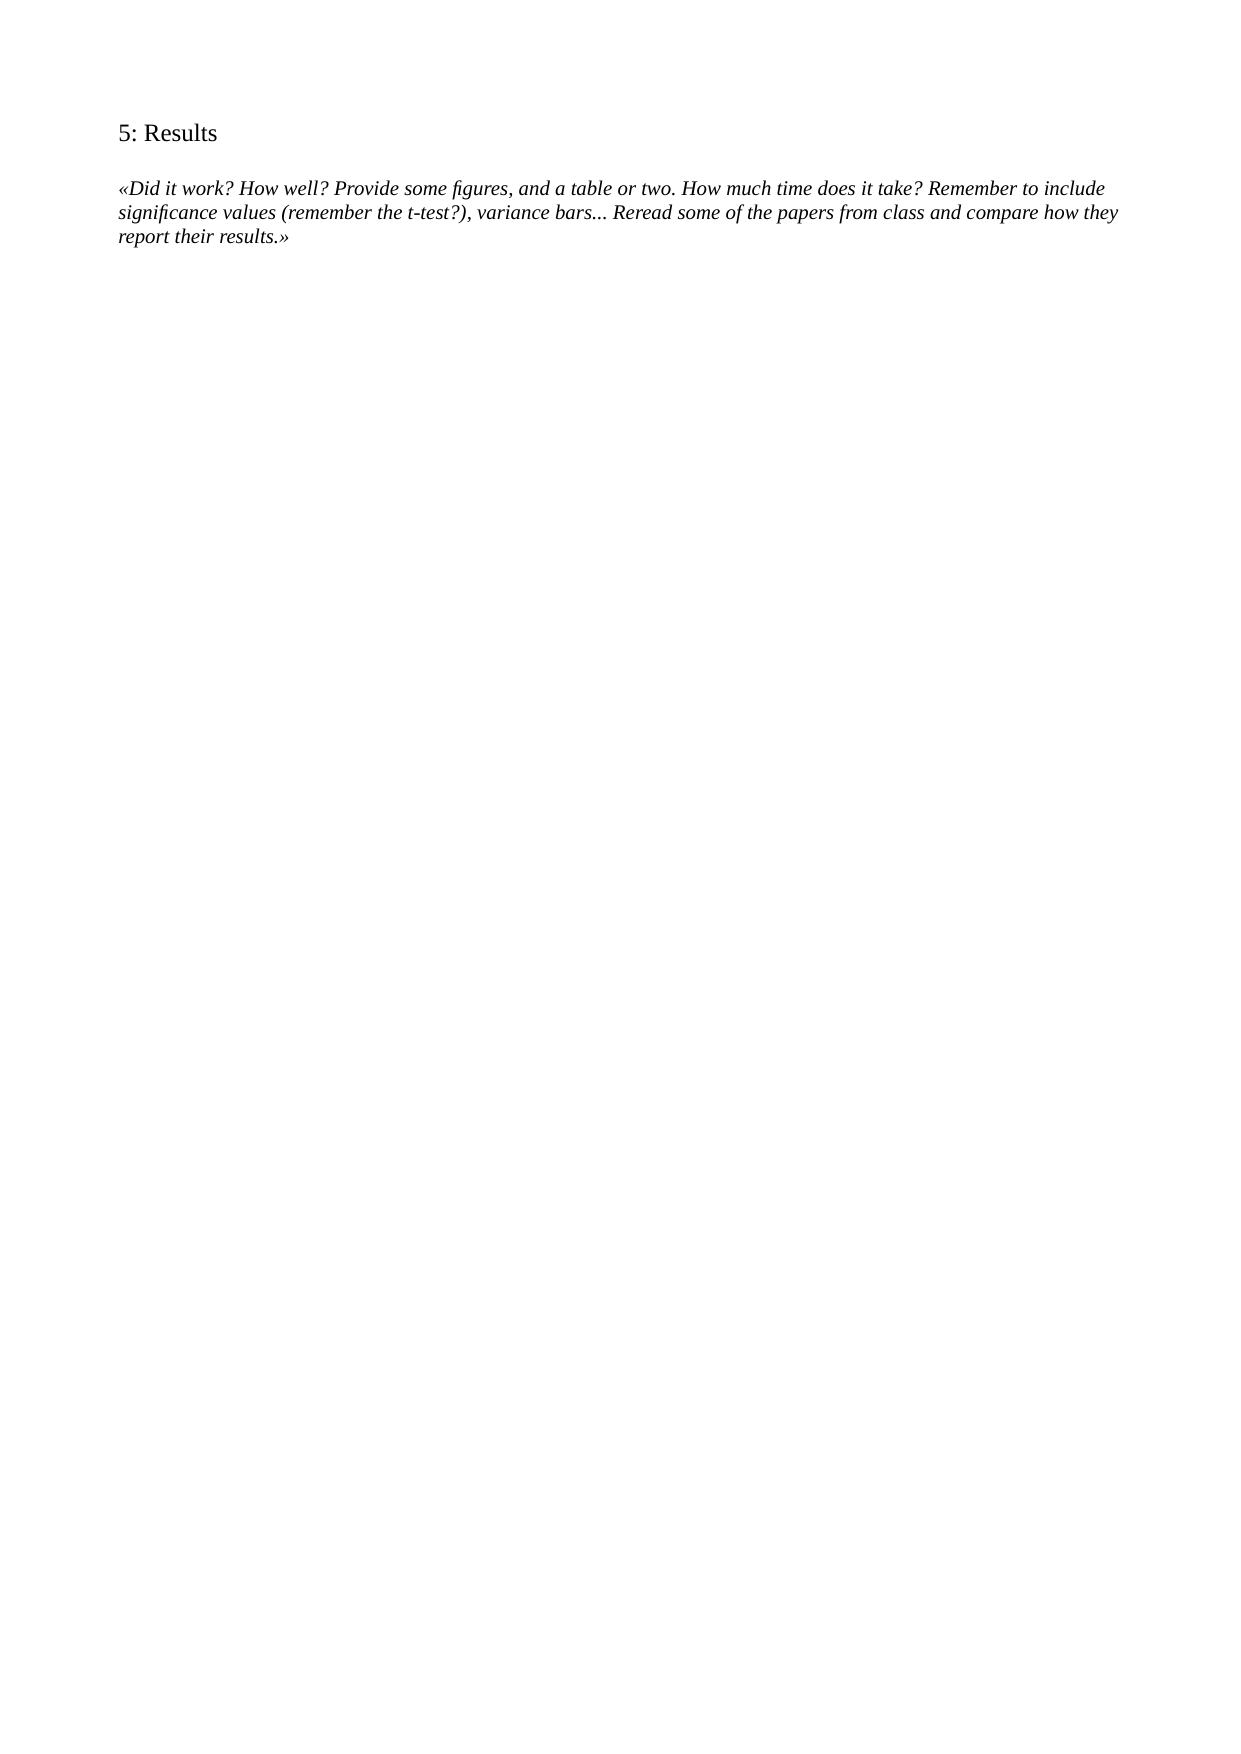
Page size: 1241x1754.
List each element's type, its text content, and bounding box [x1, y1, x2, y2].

text 5: Results [118, 118, 1122, 147]
text «Did it work? How well? Provide some ﬁgures, and a table or two. How much time does it take? Remember to include signiﬁcance values (remember the t-test?), variance bars... Reread some of the papers from class and compare how they report their results.» [118, 176, 1122, 248]
